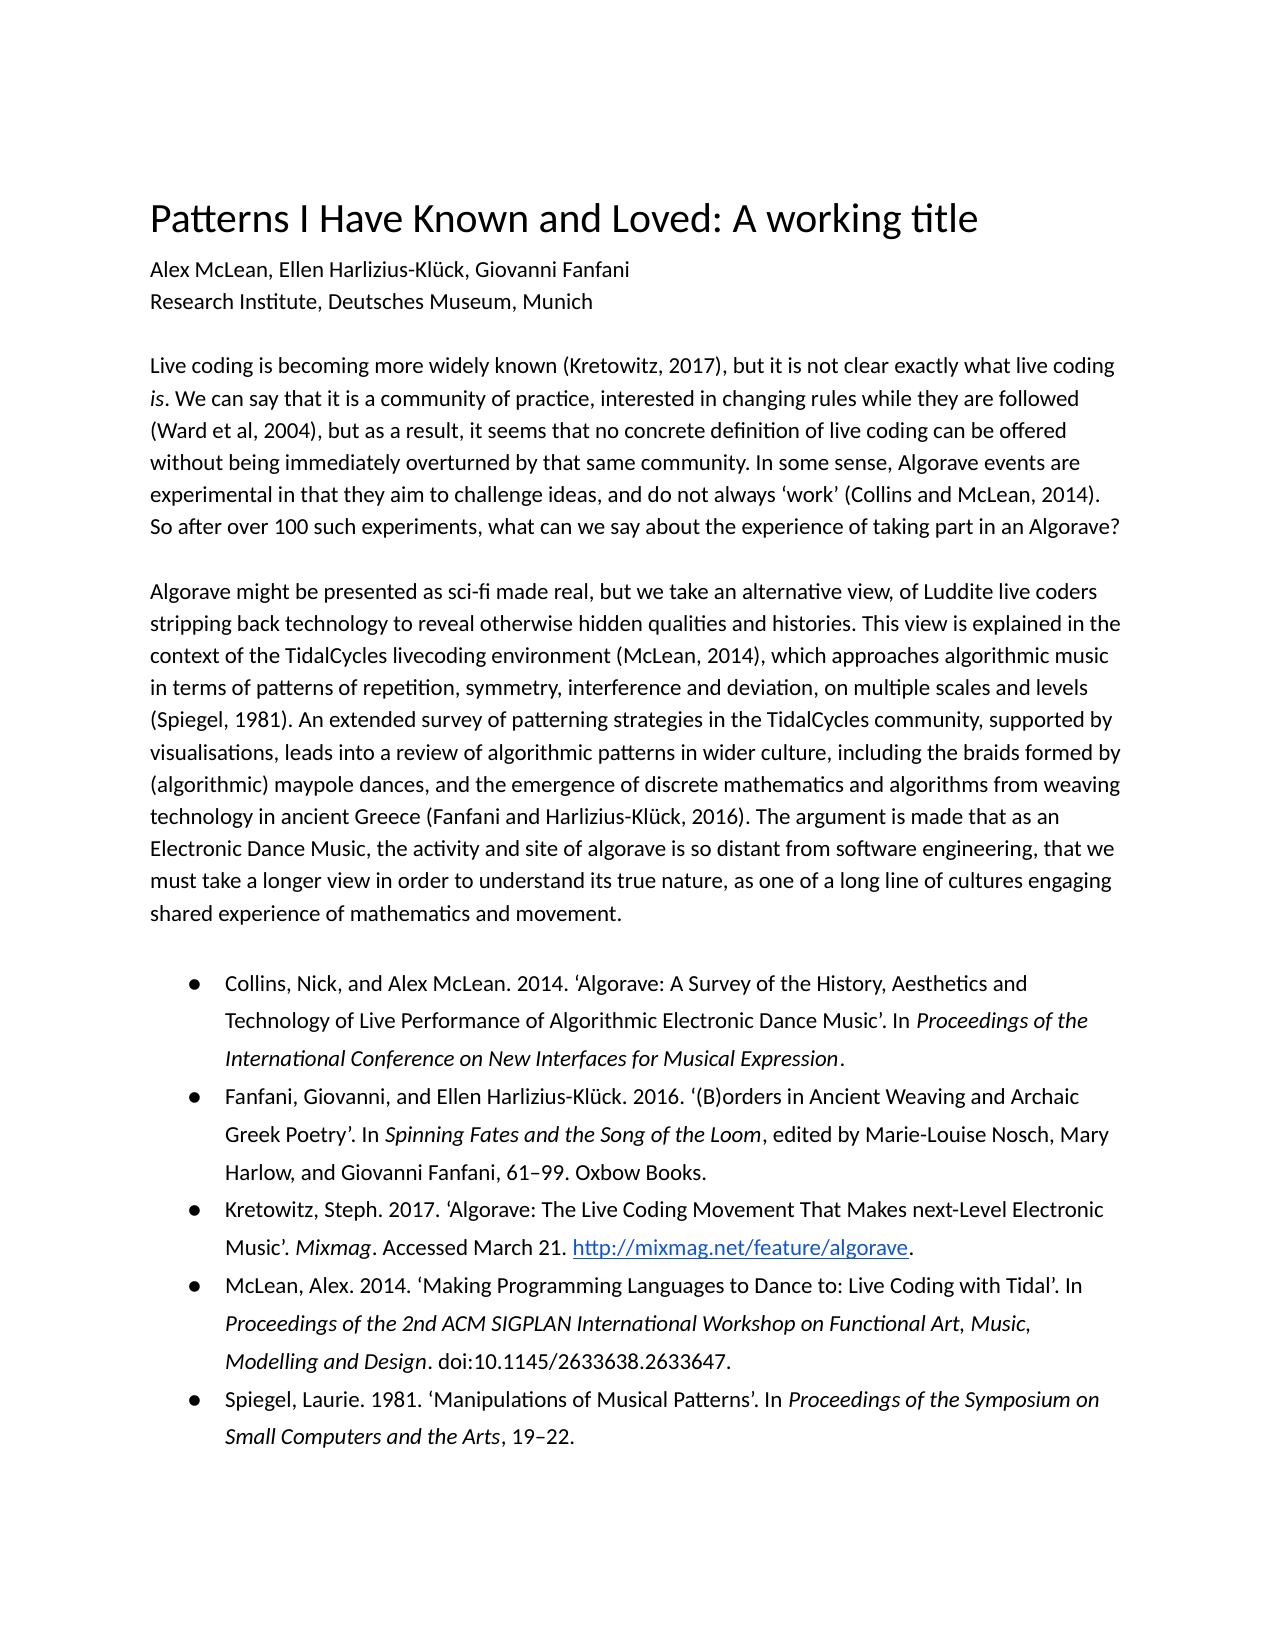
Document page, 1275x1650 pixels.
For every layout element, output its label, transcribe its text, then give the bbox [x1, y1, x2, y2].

list Spiegel, Laurie. 1981. ‘Manipulations of Musical Patterns’. In Proceedings of the Symposium on Small Computers and the Arts, 19–22. [187, 1385, 1125, 1451]
text Live coding is becoming more widely known (Kretowitz, 2017), but it is not clear exactly what live coding is. We can say that it is a community of practice, interested in changing rules while they are followed (Ward et al, 2004), but as a result, it seems that no concrete definition of live coding can be offered without being immediately overturned by that same community. In some sense, Algorave events are experimental in that they aim to challenge ideas, and do not always ‘work’ (Collins and McLean, 2014). So after over 100 such experiments, what can we say about the experience of taking part in an Algorave? [150, 352, 1125, 541]
list McLean, Alex. 2014. ‘Making Programming Languages to Dance to: Live Coding with Tidal’. In Proceedings of the 2nd ACM SIGPLAN International Workshop on Functional Art, Music, Modelling and Design. doi:10.1145/2633638.2633647. [187, 1271, 1125, 1375]
text Alex McLean, Ellen Harlizius-Klück, Giovanni Fanfani [150, 255, 1125, 283]
text Algorave might be presented as sci-fi made real, but we take an alternative view, of Luddite live coders stripping back technology to reveal otherwise hidden qualities and histories. This view is explained in the context of the TidalCycles livecoding environment (McLean, 2014), which approaches algorithmic music in terms of patterns of repetition, symmetry, interference and deviation, on multiple scales and levels (Spiegel, 1981). An extended survey of patterning strategies in the TidalCycles community, supported by visualisations, leads into a review of algorithmic patterns in wider culture, including the braids formed by (algorithmic) maypole dances, and the emergence of discrete mathematics and algorithms from weaving technology in ancient Greece (Fanfani and Harlizius-Klück, 2016). The argument is made that as an Electronic Dance Music, the activity and site of algorave is so distant from software engineering, that we must take a longer view in order to understand its true nature, as one of a long line of cultures engaging shared experience of mathematics and movement. [150, 577, 1125, 927]
text Research Institute, Deutsches Museum, Munich [150, 287, 1125, 315]
subtitle Patterns I Have Known and Loved: A working title [150, 192, 1125, 242]
list Fanfani, Giovanni, and Ellen Harlizius-Klück. 2016. ‘(B)orders in Ancient Weaving and Archaic Greek Poetry’. In Spinning Fates and the Song of the Loom, edited by Marie-Louise Nosch, Mary Harlow, and Giovanni Fanfani, 61–99. Oxbow Books. [187, 1082, 1125, 1186]
list Collins, Nick, and Alex McLean. 2014. ‘Algorave: A Survey of the History, Aesthetics and Technology of Live Performance of Algorithmic Electronic Dance Music’. In Proceedings of the International Conference on New Interfaces for Musical Expression. [187, 969, 1125, 1072]
list Kretowitz, Steph. 2017. ‘Algorave: The Live Coding Movement That Makes next-Level Electronic Music’. Mixmag. Accessed March 21. http://mixmag.net/feature/algorave. [187, 1196, 1125, 1261]
